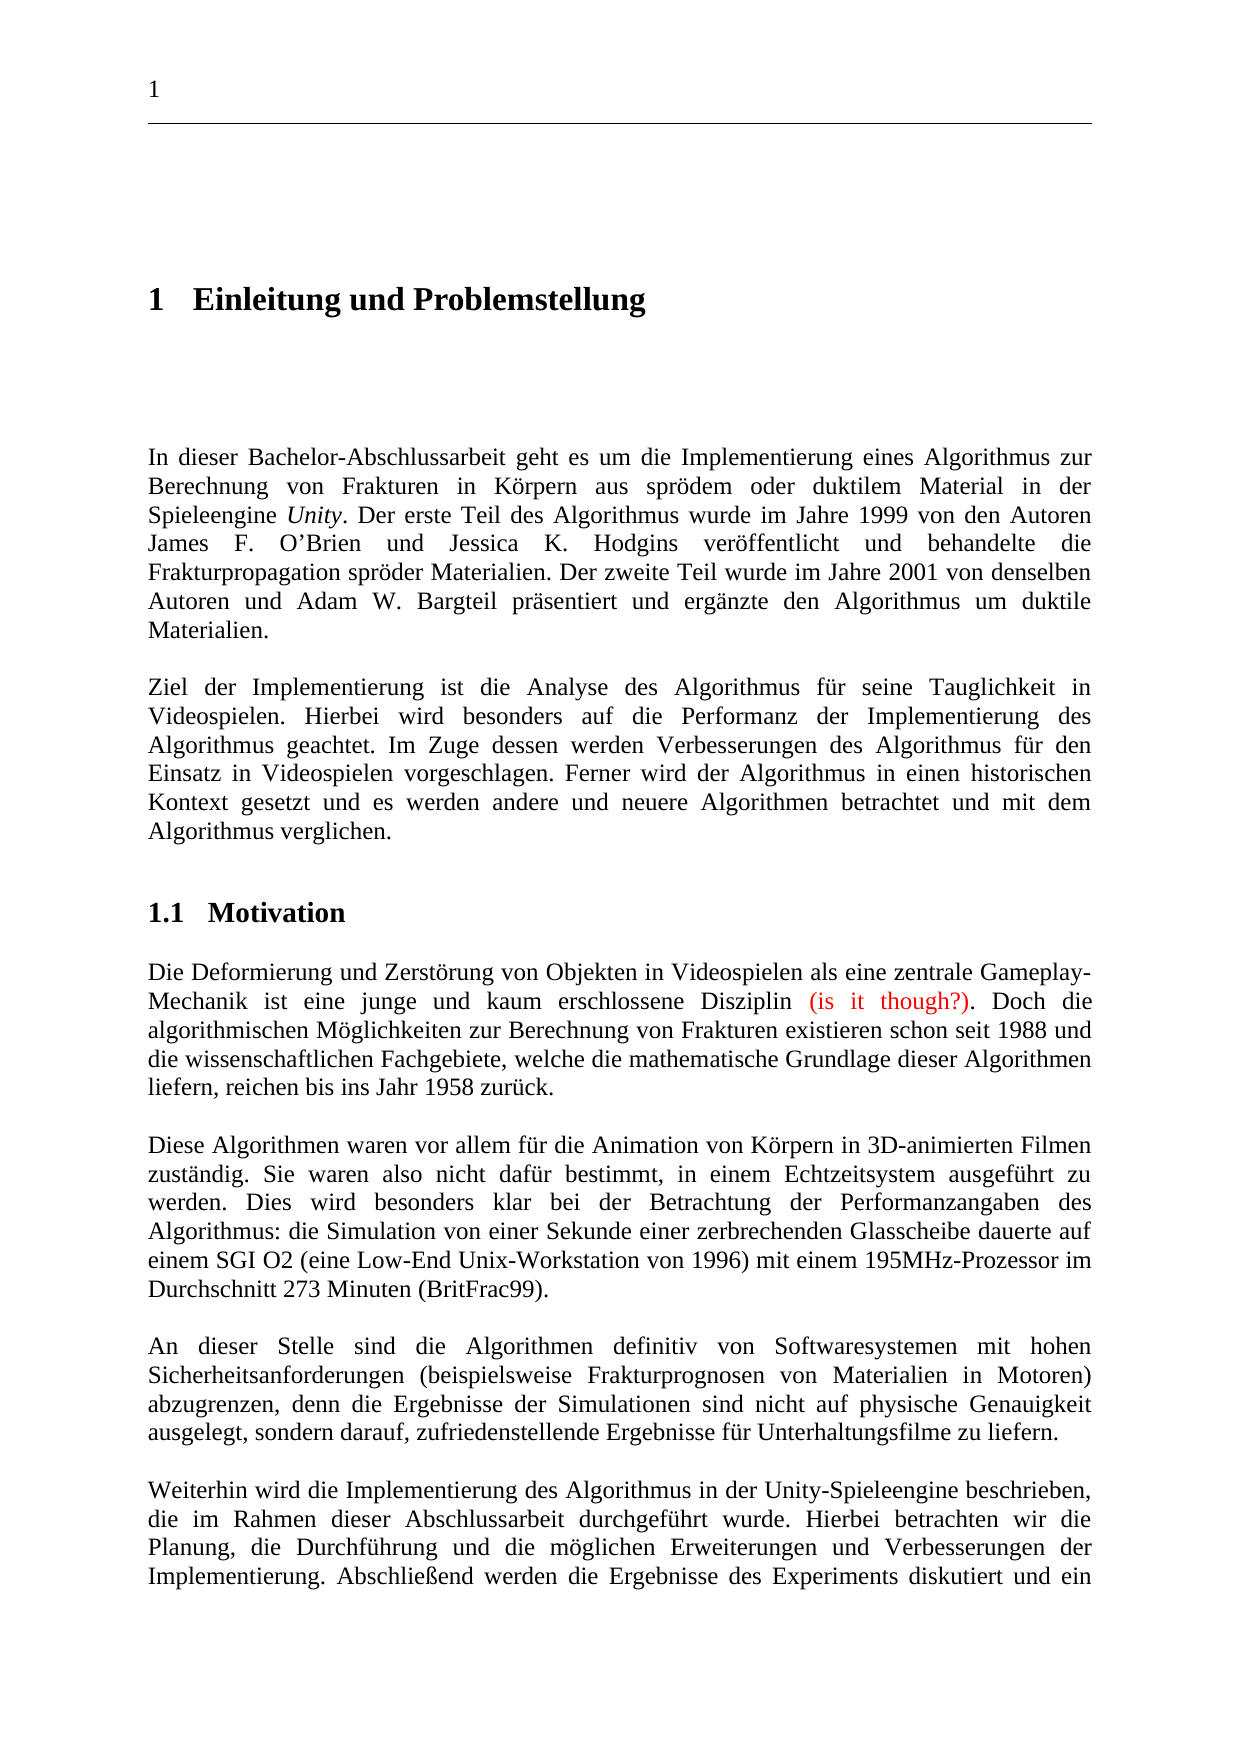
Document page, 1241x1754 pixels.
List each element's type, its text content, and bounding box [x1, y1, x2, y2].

text An dieser Stelle sind die Algorithmen definitiv von Softwaresystemen mit hohen Sicherheitsanforderungen (beispielsweise Frakturprognosen von Materialien in Motoren) abzugrenzen, denn die Ergebnisse der Simulationen sind nicht auf physische Genauigkeit ausgelegt, sondern darauf, zufriedenstellende Ergebnisse für Unterhaltungsfilme zu liefern. [148, 1331, 1092, 1446]
text Diese Algorithmen waren vor allem für die Animation von Körpern in 3D-animierten Filmen zuständig. Sie waren also nicht dafür bestimmt, in einem Echtzeitsystem ausgeführt zu werden. Dies wird besonders klar bei der Betrachtung der Performanzangaben des Algorithmus: die Simulation von einer Sekunde einer zerbrechenden Glasscheibe dauerte auf einem SGI O2 (eine Low-End Unix-Workstation von 1996) mit einem 195MHz-Prozessor im Durchschnitt 273 Minuten (BritFrac99). [148, 1130, 1092, 1302]
text In dieser Bachelor-Abschlussarbeit geht es um die Implementierung eines Algorithmus zur Berechnung von Frakturen in Körpern aus sprödem oder duktilem Material in der Spieleengine Unity. Der erste Teil des Algorithmus wurde im Jahre 1999 von den Autoren James F. O’Brien und Jessica K. Hodgins veröffentlicht und behandelte die Frakturpropagation spröder Materialien. Der zweite Teil wurde im Jahre 2001 von denselben Autoren und Adam W. Bargteil präsentiert und ergänzte den Algorithmus um duktile Materialien. [148, 442, 1092, 643]
subtitle Einleitung und Problemstellung [148, 279, 1092, 317]
text Weiterhin wird die Implementierung des Algorithmus in der Unity-Spieleengine beschrieben, die im Rahmen dieser Abschlussarbeit durchgeführt wurde. Hierbei betrachten wir die Planung, die Durchführung und die möglichen Erweiterungen und Verbesserungen der Implementierung. Abschließend werden die Ergebnisse des Experiments diskutiert und ein [148, 1475, 1092, 1590]
text Ziel der Implementierung ist die Analyse des Algorithmus für seine Tauglichkeit in Videospielen. Hierbei wird besonders auf die Performanz der Implementierung des Algorithmus geachtet. Im Zuge dessen werden Verbesserungen des Algorithmus für den Einsatz in Videospielen vorgeschlagen. Ferner wird der Algorithmus in einen historischen Kontext gesetzt und es werden andere und neuere Algorithmen betrachtet und mit dem Algorithmus verglichen. [148, 672, 1092, 845]
subtitle Motivation [148, 895, 1092, 928]
text Die Deformierung und Zerstörung von Objekten in Videospielen als eine zentrale Gameplay-Mechanik ist eine junge und kaum erschlossene Disziplin (is it though?). Doch die algorithmischen Möglichkeiten zur Berechnung von Frakturen existieren schon seit 1988 und die wissenschaftlichen Fachgebiete, welche die mathematische Grundlage dieser Algorithmen liefern, reichen bis ins Jahr 1958 zurück. [148, 957, 1092, 1101]
